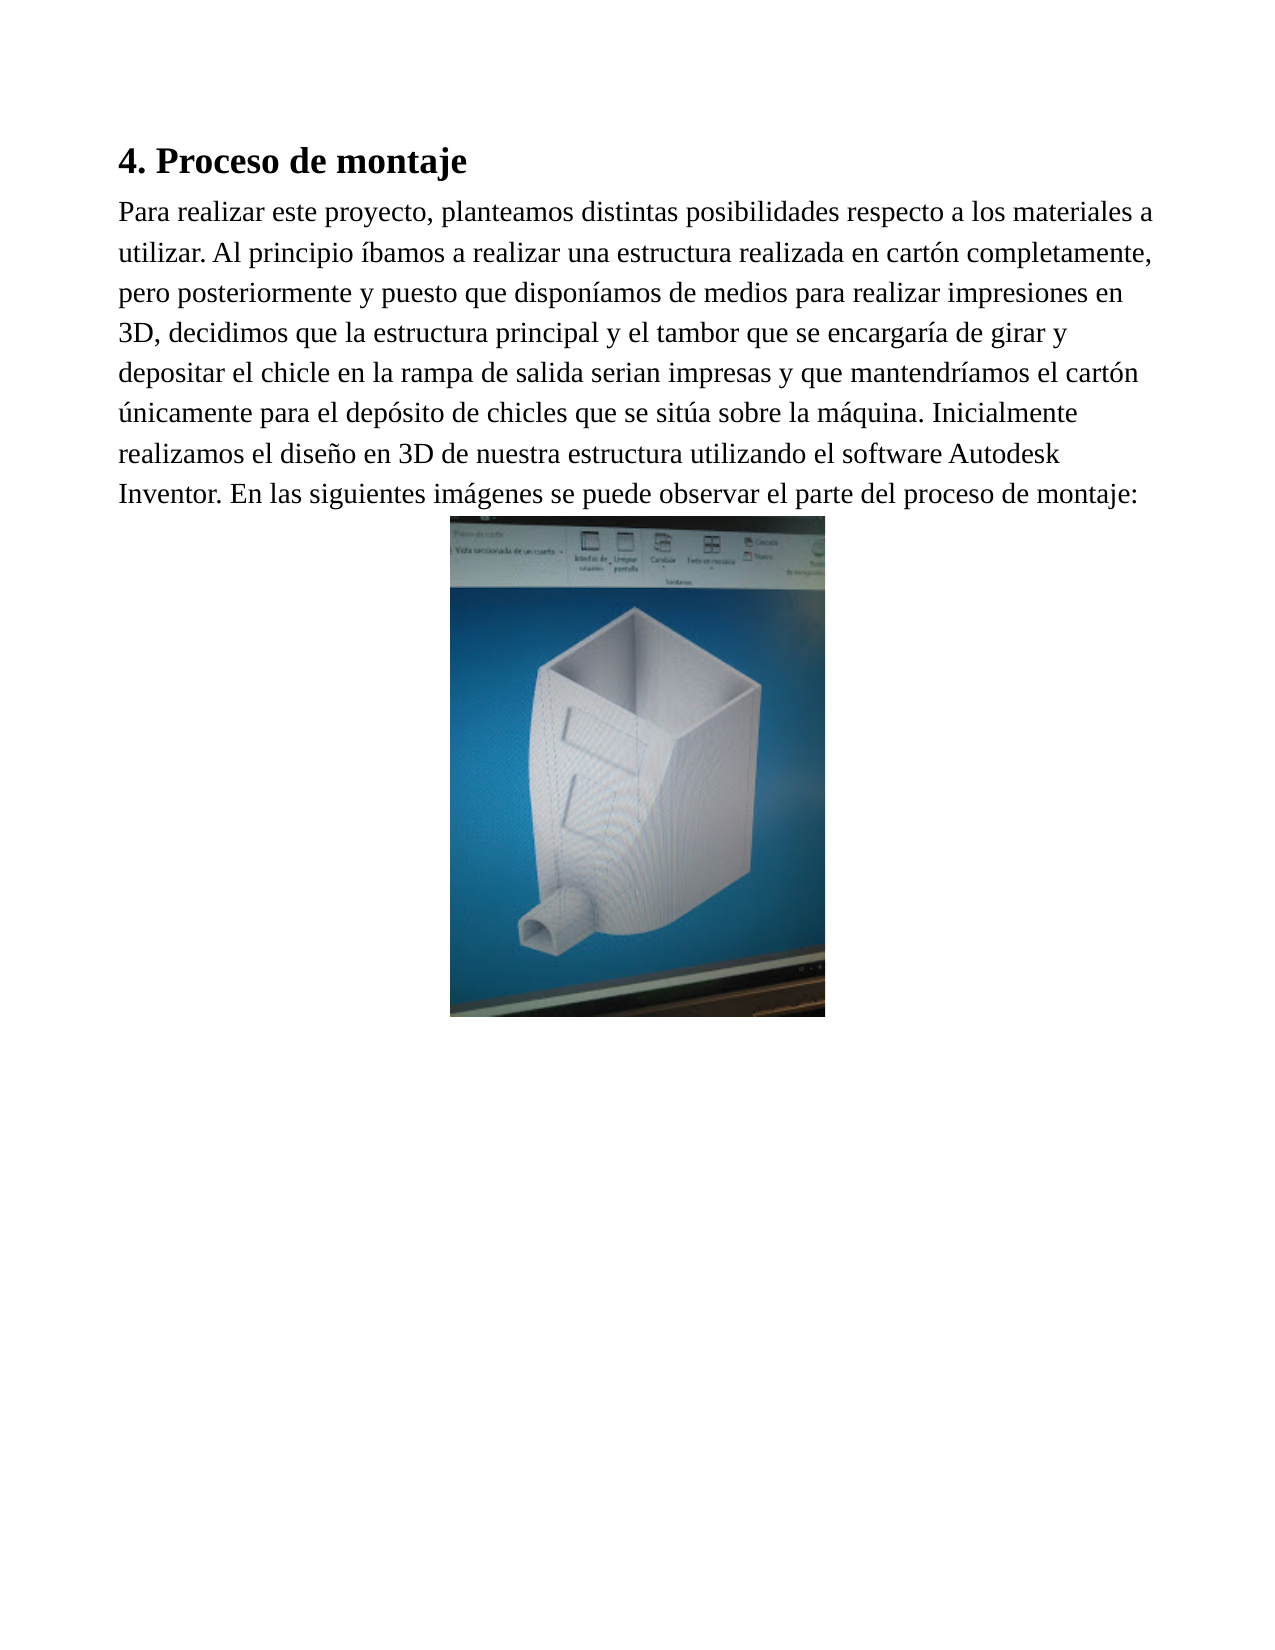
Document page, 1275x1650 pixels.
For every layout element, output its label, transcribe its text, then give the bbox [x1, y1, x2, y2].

subtitle 4. Proceso de montaje [118, 139, 1157, 182]
text Para realizar este proyecto, planteamos distintas posibilidades respecto a los materiales a utilizar. Al principio íbamos a realizar una estructura realizada en cartón completamente, pero posteriormente y puesto que disponíamos de medios para realizar impresiones en 3D, decidimos que la estructura principal y el tambor que se encargaría de girar y depositar el chicle en la rampa de salida serian impresas y que mantendríamos el cartón únicamente para el depósito de chicles que se sitúa sobre la máquina. Inicialmente realizamos el diseño en 3D de nuestra estructura utilizando el software Autodesk Inventor. En las siguientes imágenes se puede observar el parte del proceso de montaje: [118, 194, 1157, 509]
picture [450, 516, 826, 1017]
